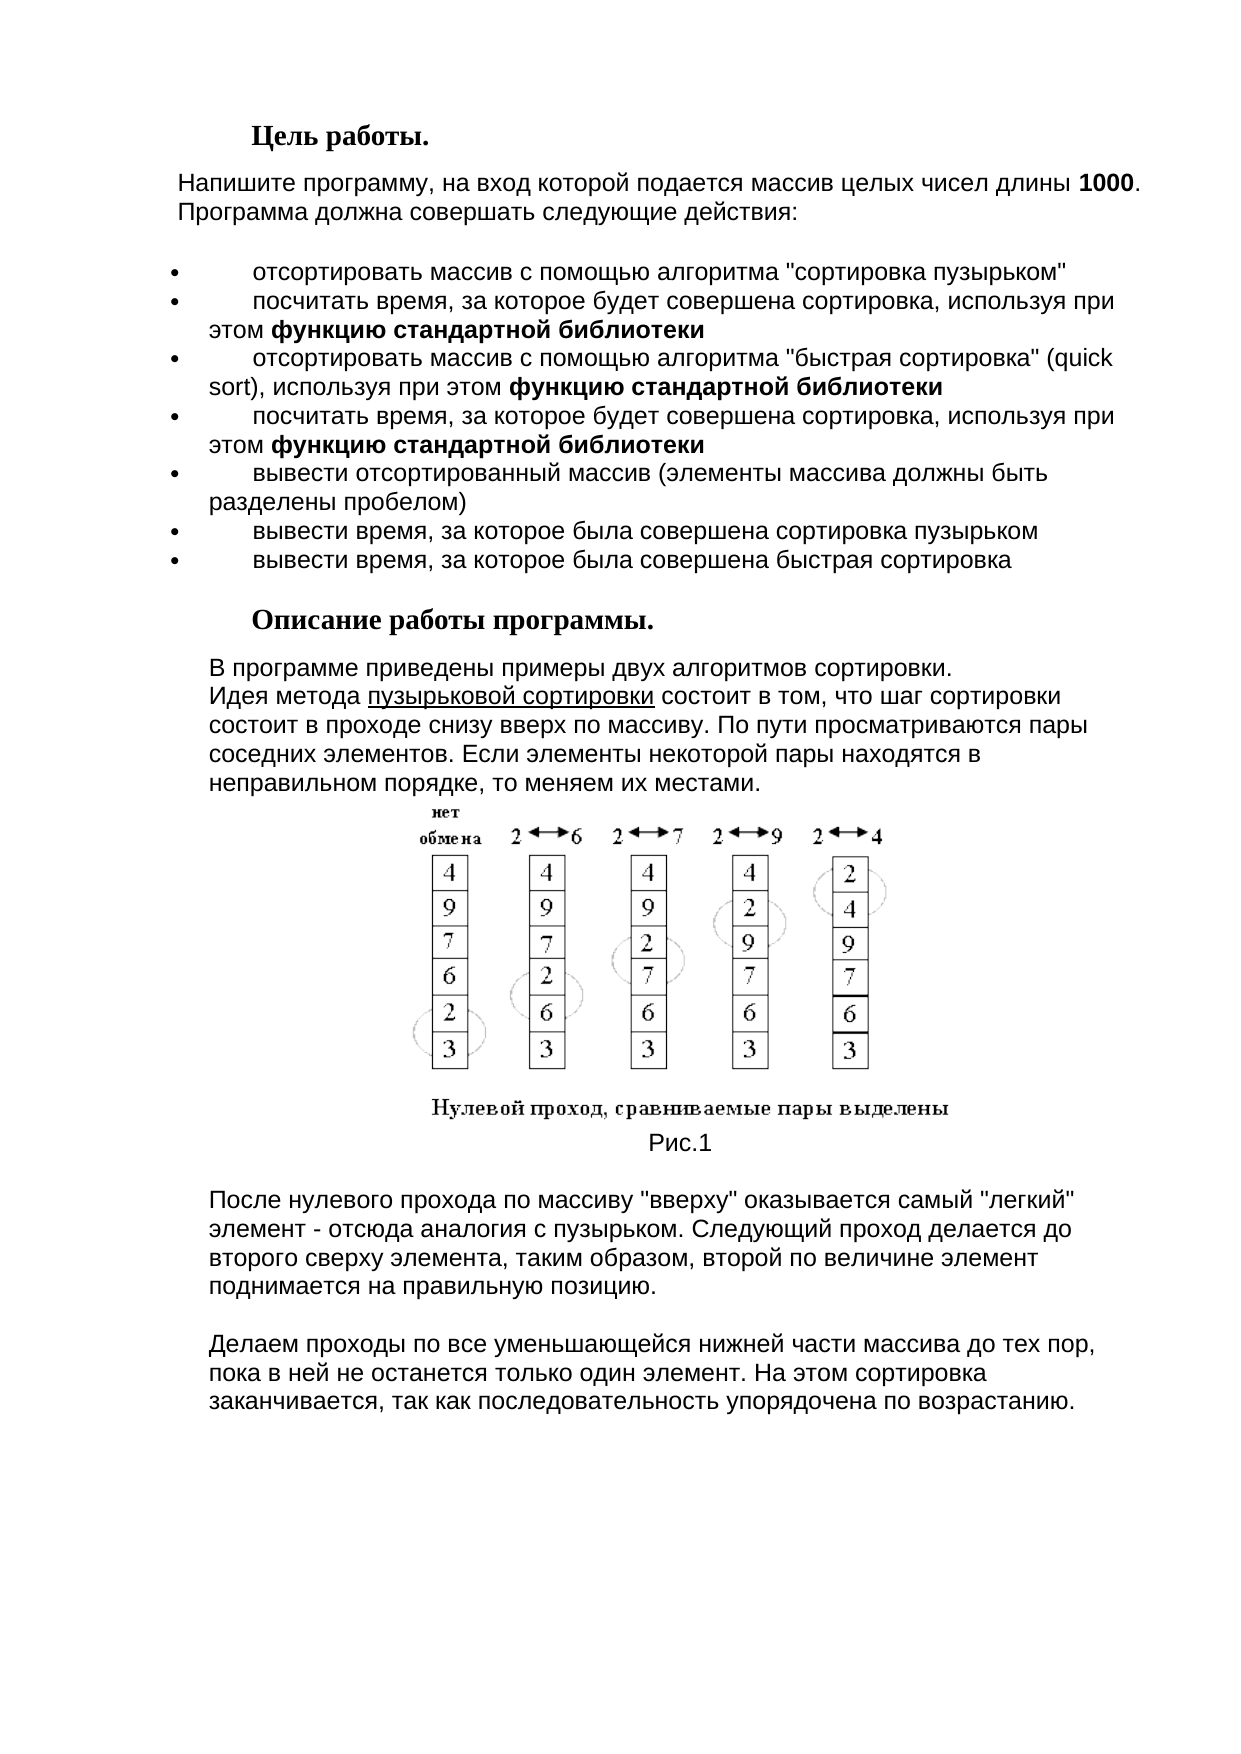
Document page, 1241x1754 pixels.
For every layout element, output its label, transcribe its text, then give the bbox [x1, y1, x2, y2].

picture [404, 796, 956, 1127]
list посчитать время, за которое будет совершена сортировка, используя при этом функцию стандартной библиотеки [171, 401, 1152, 458]
list отсортировать массив с помощью алгоритма "быстрая сортировка" (quick sort), используя при этом функцию стандартной библиотеки [171, 343, 1152, 401]
text Описание работы программы. [177, 602, 1152, 636]
list посчитать время, за которое будет совершена сортировка, используя при этом функцию стандартной библиотеки [171, 286, 1152, 343]
text Идея метода пузырьковой сортировки состоит в том, что шаг сортировки состоит в проходе снизу вверх по массиву. По пути просматриваются пары соседних элементов. Если элементы некоторой пары находятся в неправильном порядке, то меняем их местами. [208, 681, 1152, 796]
list вывести время, за которое была совершена сортировка пузырьком [171, 516, 1152, 545]
text Программа должна совершать следующие действия: [177, 197, 1152, 226]
text После нулевого прохода по массиву "вверху" оказывается самый "легкий" элемент - отсюда аналогия с пузырьком. Следующий проход делается до второго сверху элемента, таким образом, второй по величине элемент поднимается на правильную позицию. [208, 1185, 1152, 1300]
list вывести время, за которое была совершена быстрая сортировка [171, 545, 1152, 573]
list вывести отсортированный массив (элементы массива должны быть разделены пробелом) [171, 458, 1152, 516]
list отсортировать массив с помощью алгоритма "сортировка пузырьком" [171, 257, 1152, 286]
text В программе приведены примеры двух алгоритмов сортировки. [208, 652, 1152, 681]
text Рис.1 [208, 1127, 1152, 1156]
text Напишите программу, на вход которой подается массив целых чисел длины 1000. [177, 168, 1152, 197]
text Цель работы. [177, 118, 1152, 152]
text Делаем проходы по все уменьшающейся нижней части массива до тех пор, пока в ней не останется только один элемент. На этом сортировка заканчивается, так как последовательность упорядочена по возрастанию. [208, 1329, 1152, 1415]
